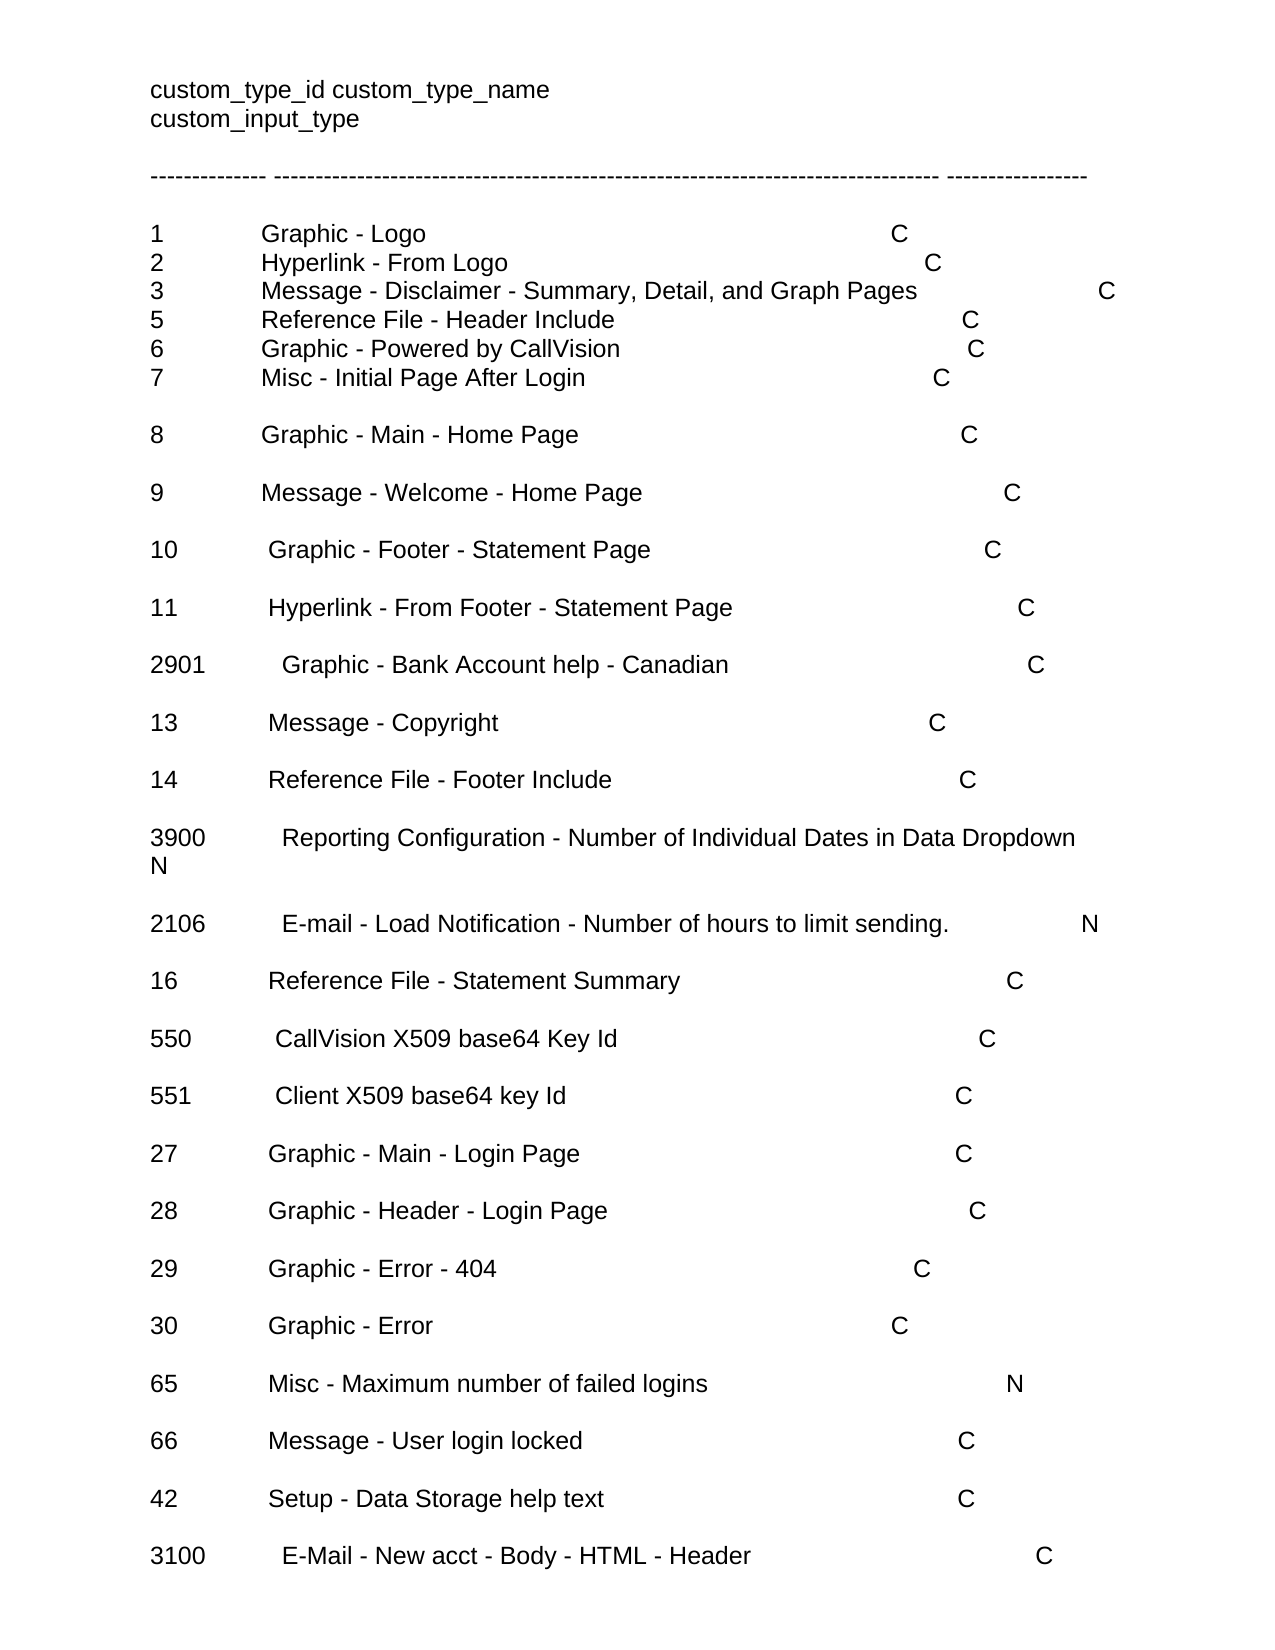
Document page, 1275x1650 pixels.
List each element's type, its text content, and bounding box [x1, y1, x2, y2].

text 65 Misc - Maximum number of failed logins N [150, 1369, 1125, 1397]
text 13 Message - Copyright C [150, 707, 1125, 736]
text 2 Hyperlink - From Logo C [150, 247, 1125, 276]
text 14 Reference File - Footer Include C [150, 765, 1125, 794]
text 2106 E-mail - Load Notification - Number of hours to limit sending. N [150, 909, 1125, 937]
text 550 CallVision X509 base64 Key Id C [150, 1024, 1125, 1052]
text 5 Reference File - Header Include C [150, 305, 1125, 334]
text custom_type_id custom_type_name custom_input_type [150, 75, 1125, 132]
text 2901 Graphic - Bank Account help - Canadian C [150, 650, 1125, 679]
text 3 Message - Disclaimer - Summary, Detail, and Graph Pages C [150, 276, 1125, 305]
text 30 Graphic - Error C [150, 1311, 1125, 1340]
text 27 Graphic - Main - Login Page C [150, 1139, 1125, 1167]
text 66 Message - User login locked C [150, 1426, 1125, 1455]
text 29 Graphic - Error - 404 C [150, 1254, 1125, 1282]
text 9 Message - Welcome - Home Page C [150, 477, 1125, 506]
text 42 Setup - Data Storage help text C [150, 1484, 1125, 1512]
text 1 Graphic - Logo C [150, 219, 1125, 247]
text 16 Reference File - Statement Summary C [150, 966, 1125, 995]
text 28 Graphic - Header - Login Page C [150, 1196, 1125, 1225]
text 8 Graphic - Main - Home Page C [150, 420, 1125, 449]
text 3900 Reporting Configuration - Number of Individual Dates in Data Dropdown N [150, 822, 1125, 880]
text 11 Hyperlink - From Footer - Statement Page C [150, 592, 1125, 621]
text -------------- -------------------------------------------------------------------------------- ----------------- [150, 161, 1125, 190]
text 3100 E-Mail - New acct - Body - HTML - Header C [150, 1541, 1125, 1570]
text 10 Graphic - Footer - Statement Page C [150, 535, 1125, 564]
text 551 Client X509 base64 key Id C [150, 1081, 1125, 1110]
text 6 Graphic - Powered by CallVision C [150, 334, 1125, 362]
text 7 Misc - Initial Page After Login C [150, 362, 1125, 391]
